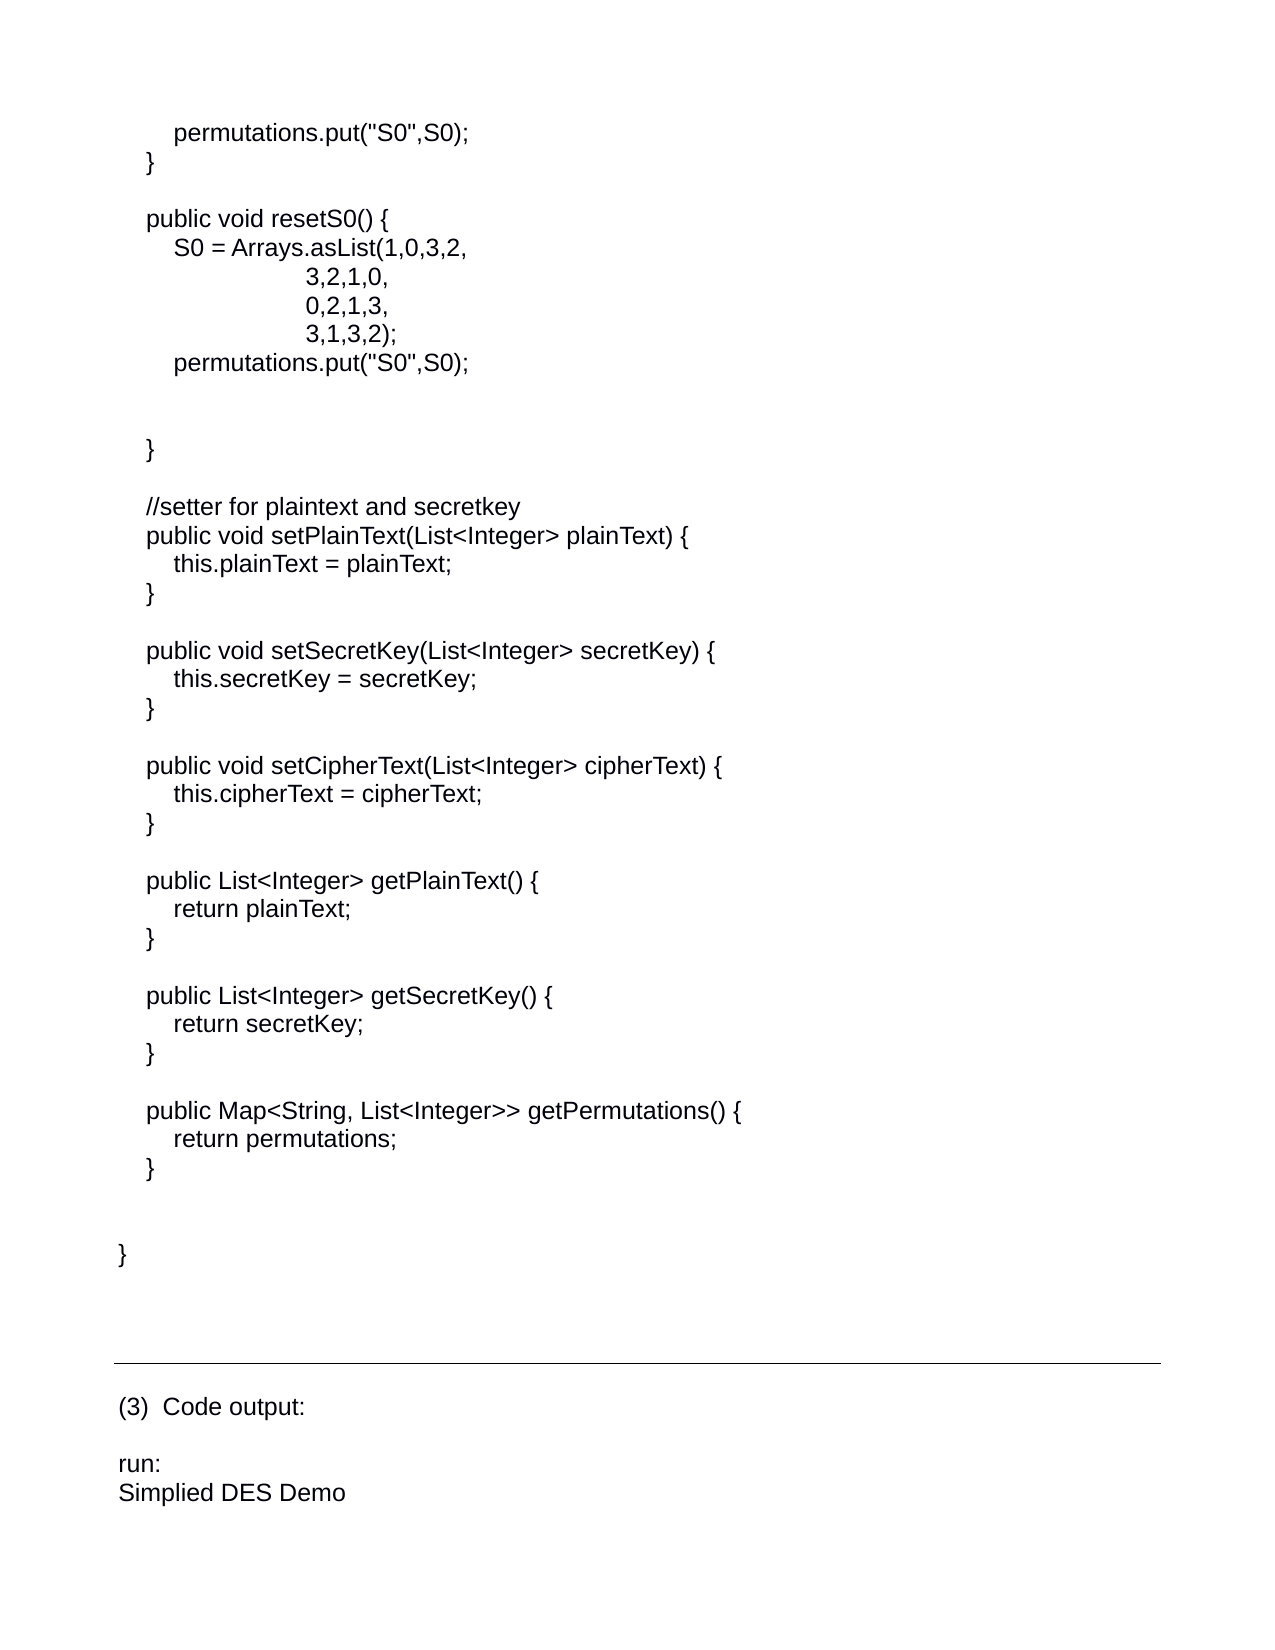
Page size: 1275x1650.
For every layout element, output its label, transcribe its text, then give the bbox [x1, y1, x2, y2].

text return secretKey; [118, 1009, 1157, 1038]
text 3,1,3,2); [118, 319, 1157, 348]
text permutations.put("S0",S0); [118, 348, 1157, 377]
text } [118, 434, 1157, 463]
text public List<Integer> getPlainText() { [118, 866, 1157, 894]
text } [118, 578, 1157, 607]
text } [118, 1239, 1157, 1268]
text } [118, 693, 1157, 722]
text Simplied DES Demo [118, 1478, 1157, 1507]
text S0 = Arrays.asList(1,0,3,2, [118, 233, 1157, 262]
text public Map<String, List<Integer>> getPermutations() { [118, 1096, 1157, 1124]
text permutations.put("S0",S0); [118, 118, 1157, 147]
text 3,2,1,0, [118, 262, 1157, 291]
text public void setSecretKey(List<Integer> secretKey) { [118, 636, 1157, 664]
text (3) Code output: [118, 1392, 1157, 1421]
text } [118, 808, 1157, 837]
text this.cipherText = cipherText; [118, 779, 1157, 808]
text public void setCipherText(List<Integer> cipherText) { [118, 751, 1157, 779]
text public List<Integer> getSecretKey() { [118, 981, 1157, 1009]
text } [118, 1038, 1157, 1067]
text run: [118, 1449, 1157, 1478]
text } [118, 147, 1157, 176]
text } [118, 1153, 1157, 1182]
text 0,2,1,3, [118, 291, 1157, 319]
text } [118, 923, 1157, 952]
text this.secretKey = secretKey; [118, 664, 1157, 693]
text return permutations; [118, 1124, 1157, 1153]
text this.plainText = plainText; [118, 549, 1157, 578]
text public void setPlainText(List<Integer> plainText) { [118, 521, 1157, 549]
text return plainText; [118, 894, 1157, 923]
text //setter for plaintext and secretkey [118, 492, 1157, 521]
text public void resetS0() { [118, 204, 1157, 233]
